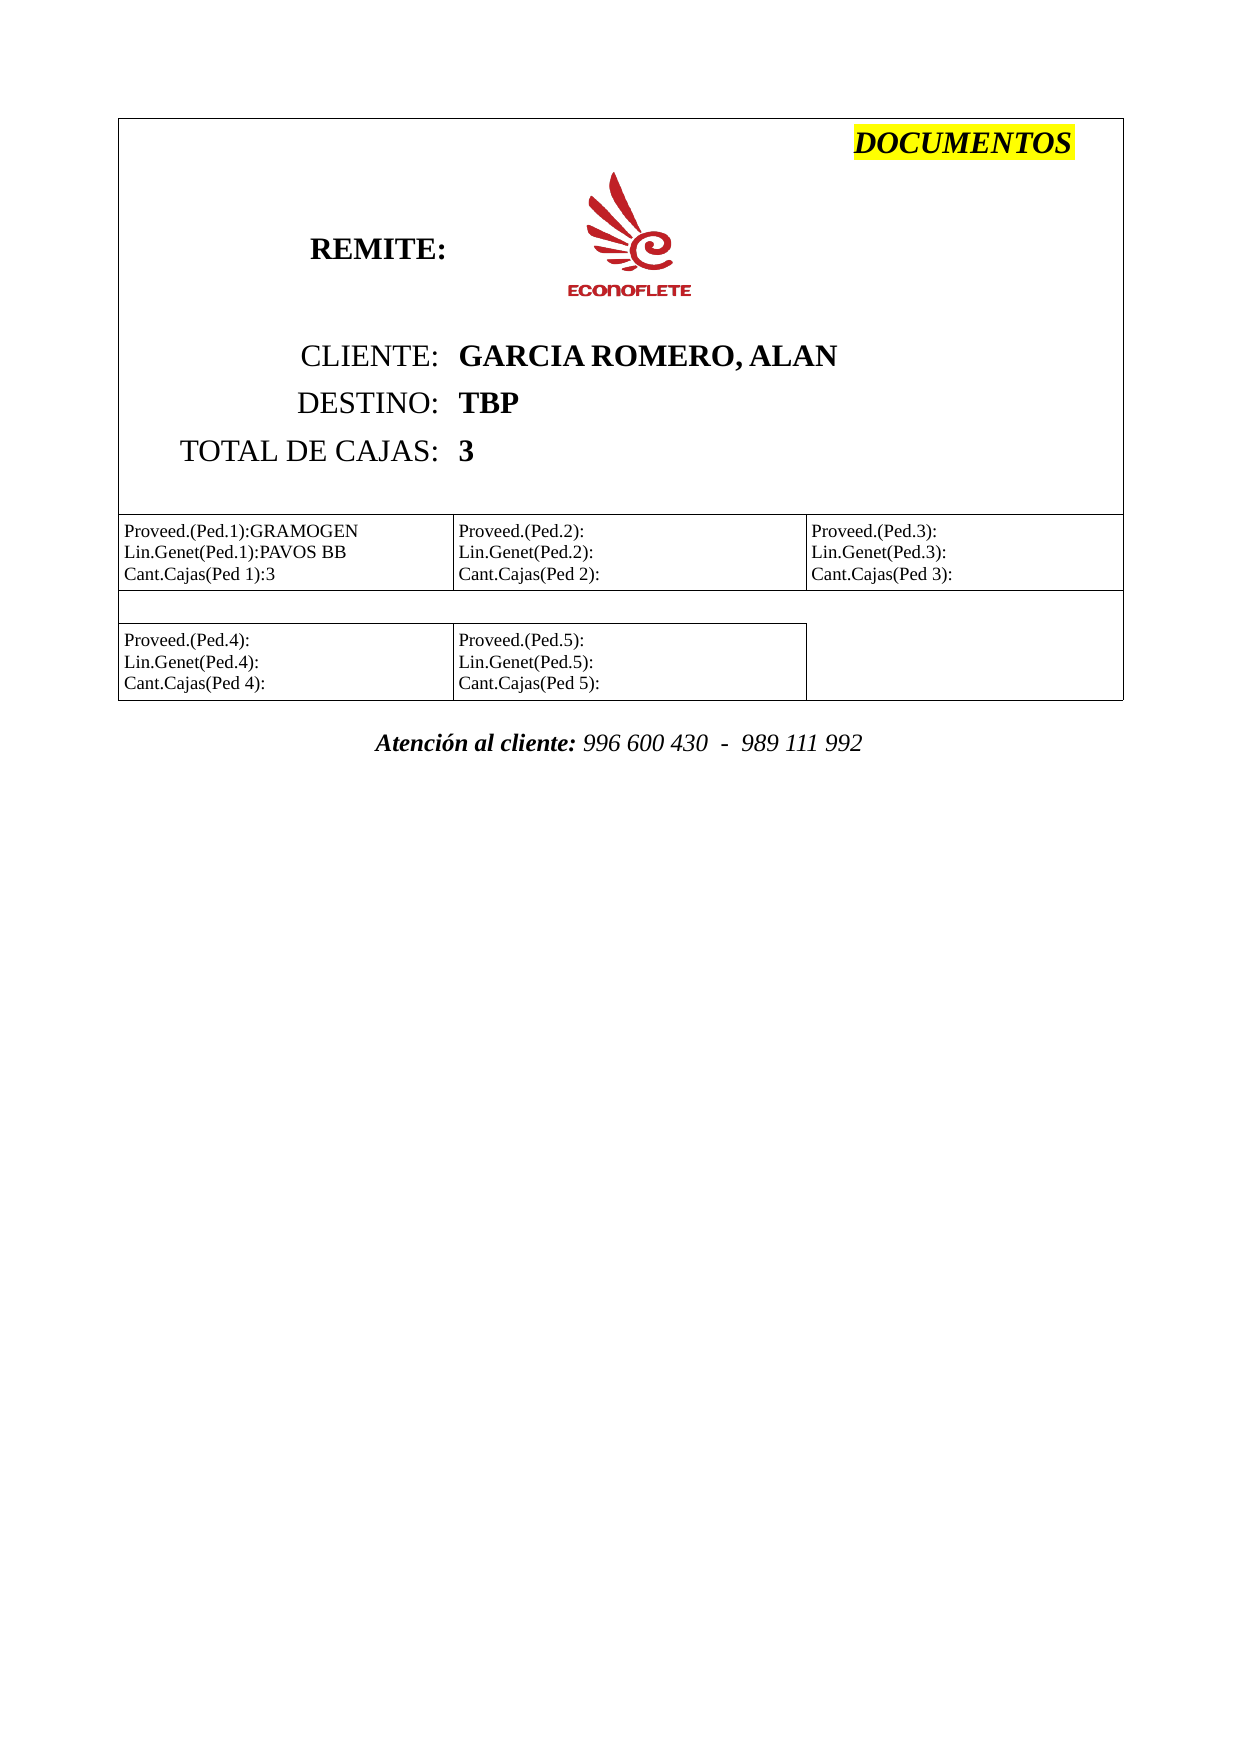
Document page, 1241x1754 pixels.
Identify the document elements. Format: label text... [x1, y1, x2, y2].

table_cell [119, 474, 453, 514]
table_cell Proveed.(Ped.2): Lin.Genet(Ped.2): Cant.Cajas(Ped 2): [454, 515, 806, 590]
table_cell [806, 474, 1123, 514]
table_cell [453, 591, 806, 623]
table_cell [119, 591, 453, 623]
table_cell Proveed.(Ped.4): Lin.Genet(Ped.4): Cant.Cajas(Ped 4): [119, 624, 453, 699]
table_cell REMITE: [119, 166, 453, 332]
table_cell [806, 591, 1123, 623]
table_cell [806, 379, 1123, 426]
table_header [119, 119, 453, 166]
table_cell DESTINO: [119, 379, 453, 426]
table_cell Proveed.(Ped.5): Lin.Genet(Ped.5): Cant.Cajas(Ped 5): [454, 624, 806, 699]
table_cell GARCIA ROMERO, ALAN [453, 332, 1123, 379]
table_cell [807, 623, 1123, 699]
table_header [453, 119, 806, 166]
table_cell Proveed.(Ped.3): Lin.Genet(Ped.3): Cant.Cajas(Ped 3): [807, 515, 1123, 590]
table_cell 3 [453, 426, 1123, 474]
table_cell [453, 166, 806, 332]
table_cell TBP [453, 379, 806, 426]
picture [552, 171, 707, 297]
text Atención al cliente: 996 600 430 - 989 111 992 [118, 728, 1122, 757]
table_cell Proveed.(Ped.1):GRAMOGEN Lin.Genet(Ped.1):PAVOS BB Cant.Cajas(Ped 1):3 [119, 515, 453, 590]
table_header DOCUMENTOS [806, 119, 1123, 166]
table_cell TOTAL DE CAJAS: [119, 426, 453, 474]
table_cell [453, 474, 806, 514]
table_cell [806, 166, 1123, 332]
table_cell CLIENTE: [119, 332, 453, 379]
